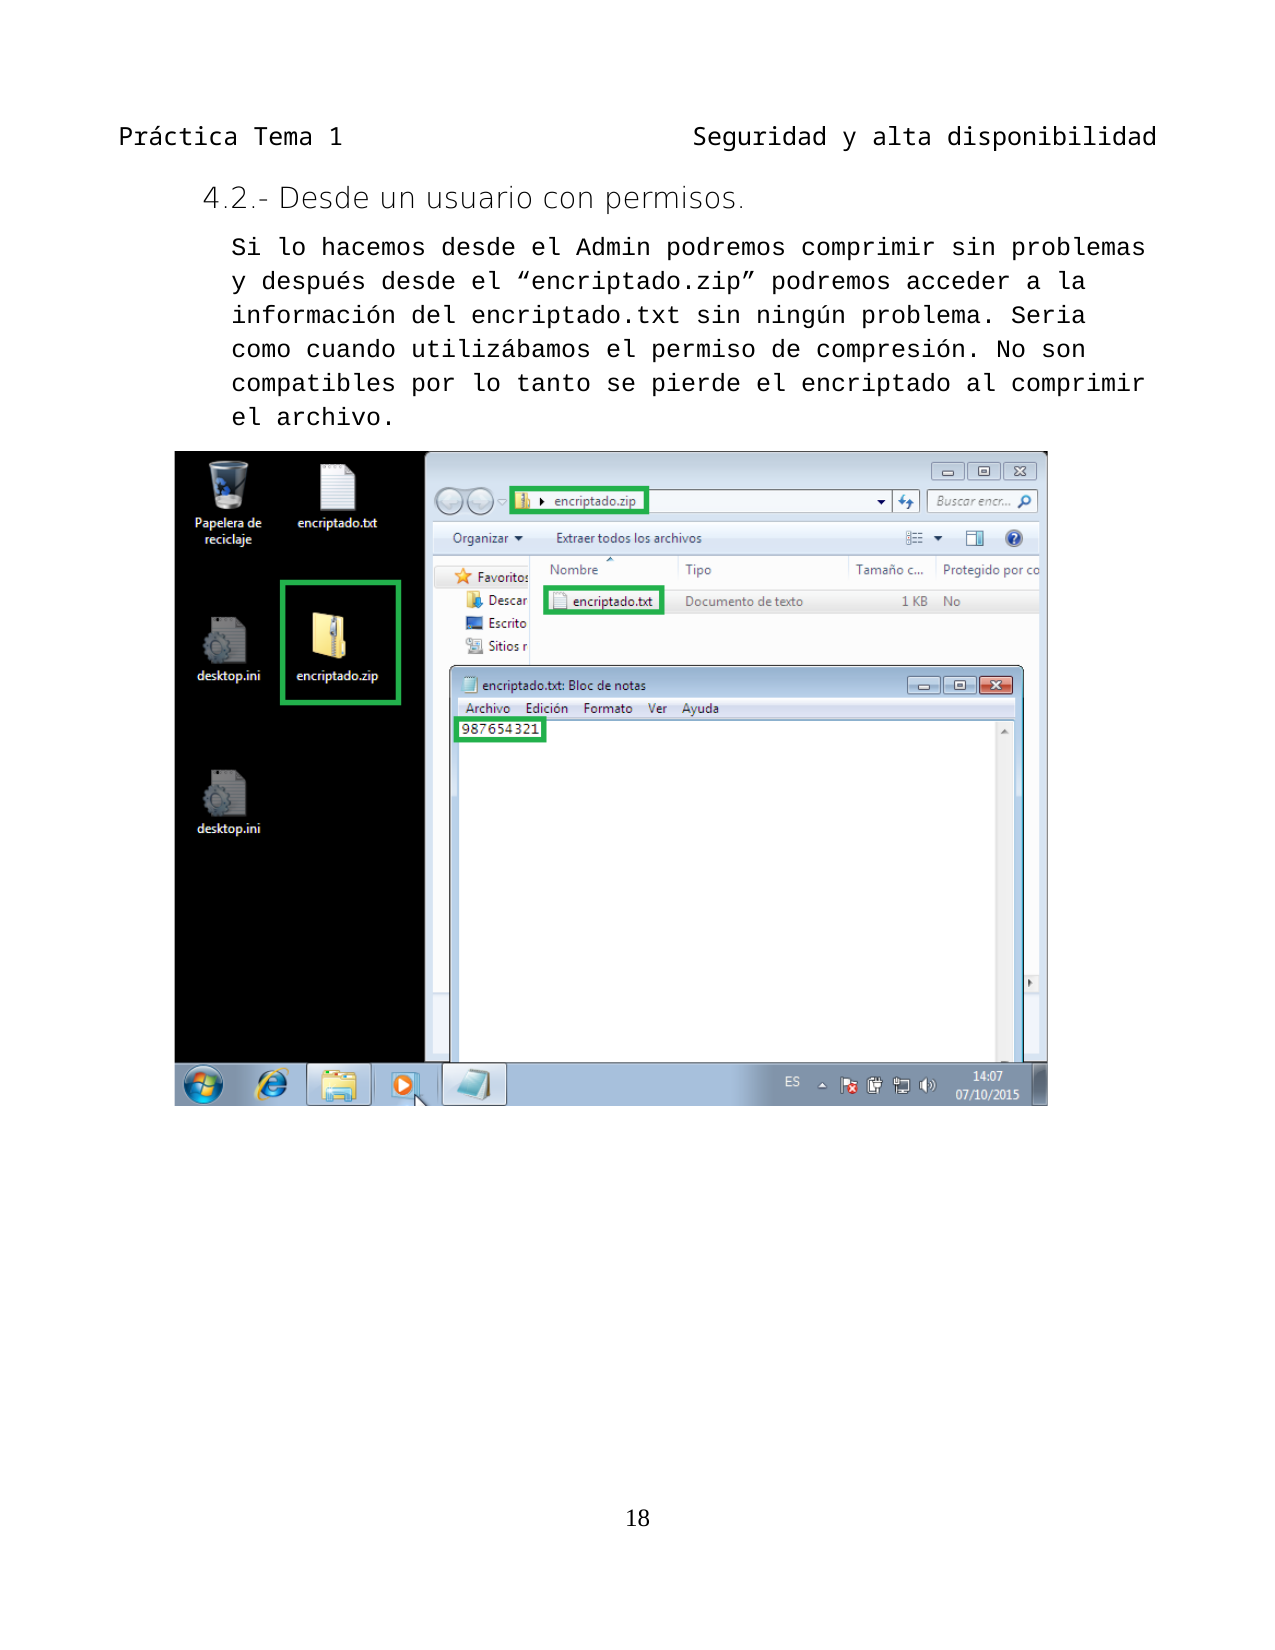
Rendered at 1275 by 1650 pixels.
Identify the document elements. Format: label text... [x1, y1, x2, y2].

text Si lo hacemos desde el Admin podremos comprimir sin problemas y después desde el “encriptado.zip” podremos acceder a la información del encriptado.txt sin ningún problema. Seria como cuando utilizábamos el permiso de compresión. No son compatibles por lo tanto se pierde el encriptado al comprimir el archivo. [231, 235, 1157, 433]
list Desde un usuario con permisos. [193, 182, 1157, 216]
picture [174, 451, 1048, 1106]
